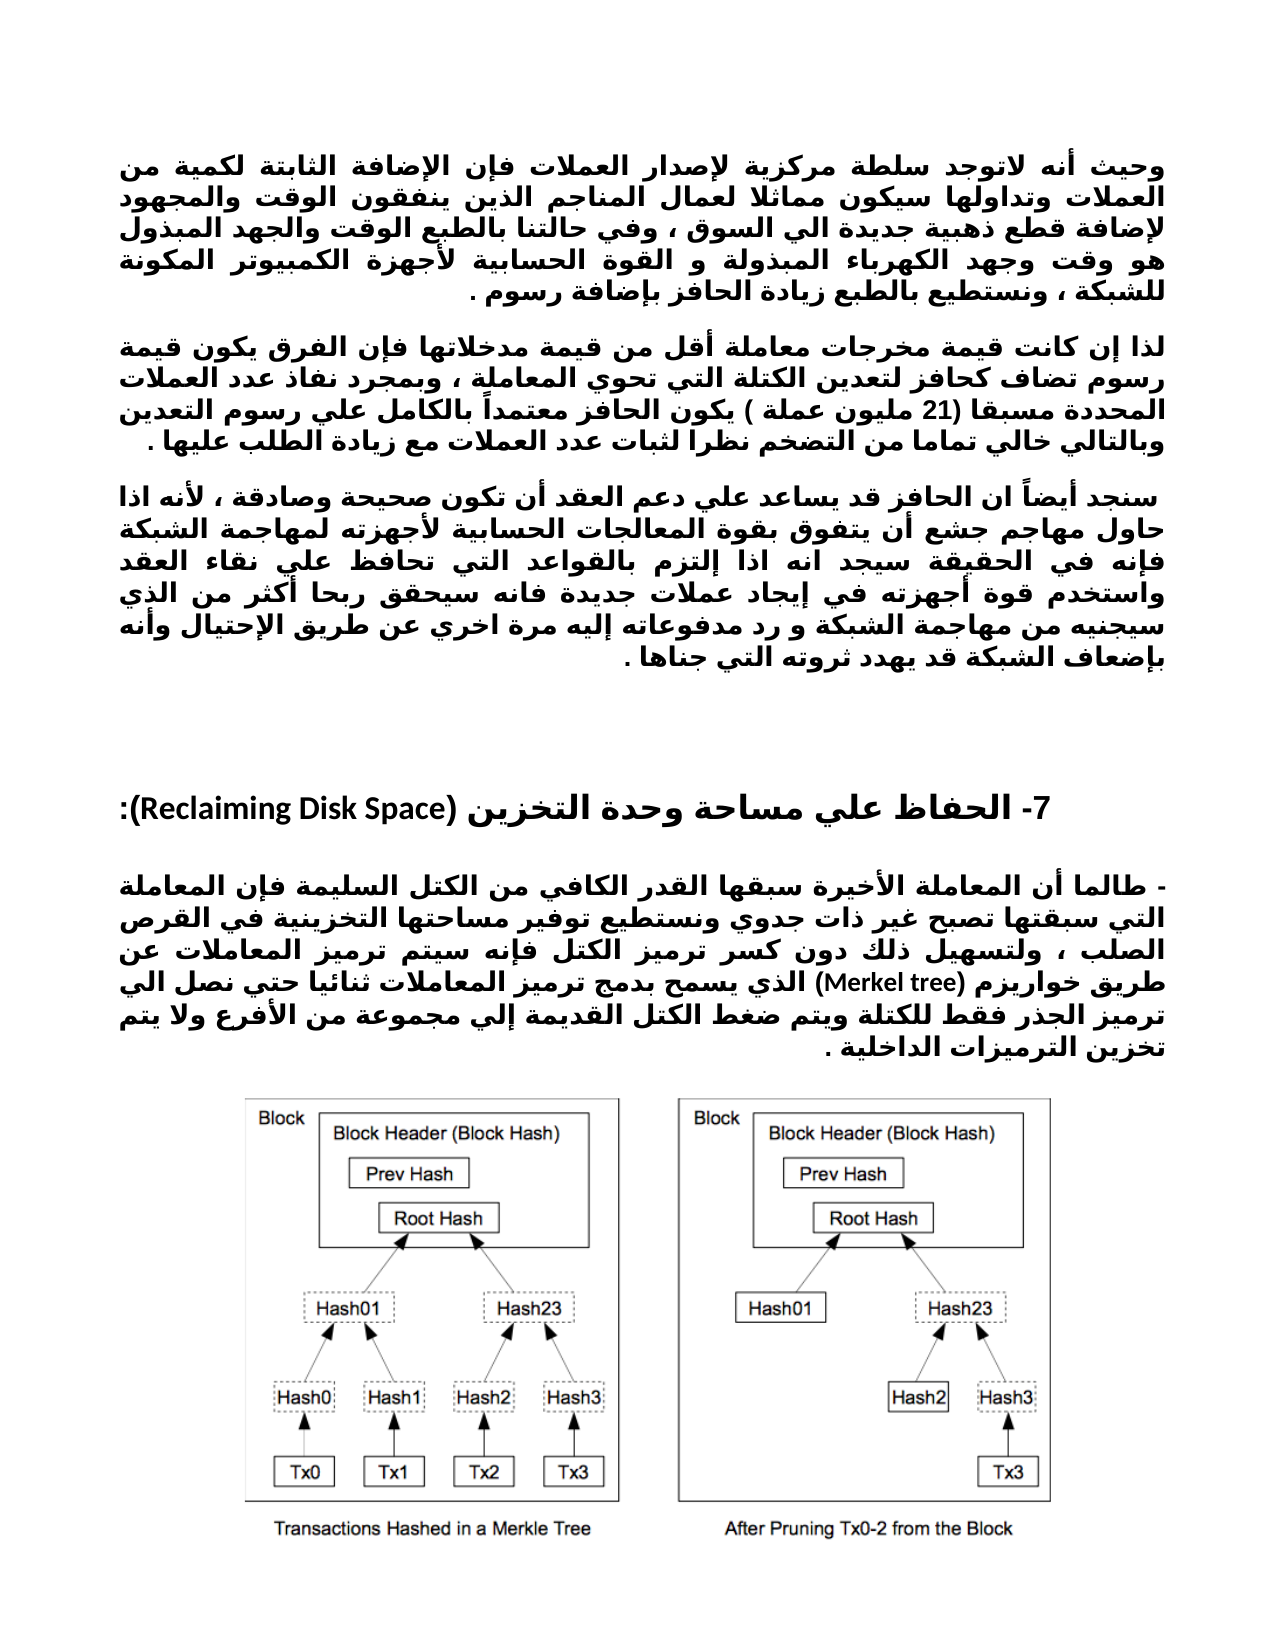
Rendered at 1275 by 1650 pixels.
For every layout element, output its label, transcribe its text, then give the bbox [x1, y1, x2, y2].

text وحيث أنه لاتوجد سلطة مركزية لإصدار العملات فإن الإضافة الثابتة لكمية من العملات وتداولها سيكون مماثلا لعمال المناجم الذين ينفقون الوقت والمجهود لإضافة قطع ذهبية جديدة الي السوق ، وفي حالتنا بالطبع الوقت والجهد المبذول هو وقت وجهد الكهرباء المبذولة و القوة الحسابية لأجهزة الكمبيوتر المكونة للشبكة ، ونستطيع بالطبع زيادة الحافز بإضافة رسوم . [118, 150, 1167, 306]
text سنجد أيضاً ان الحافز قد يساعد علي دعم العقد أن تكون صحيحة وصادقة ، لأنه اذا حاول مهاجم جشع أن يتفوق بقوة المعالجات الحسابية لأجهزته لمهاجمة الشبكة فإنه في الحقيقة سيجد انه اذا إلتزم بالقواعد التي تحافظ علي نقاء العقد واستخدم قوة أجهزته في إيجاد عملات جديدة فانه سيحقق ربحا أكثر من الذي سيجنيه من مهاجمة الشبكة و رد مدفوعاته إليه مرة اخري عن طريق الإحتيال وأنه بإضعاف الشبكة قد يهدد ثروته التي جناها . [118, 481, 1167, 672]
text 7- الحفاظ علي مساحة وحدة التخزين (Reclaiming Disk Space): [118, 787, 1167, 828]
text - طالما أن المعاملة الأخيرة سبقها القدر الكافي من الكتل السليمة فإن المعاملة التي سبقتها تصبح غير ذات جدوي ونستطيع توفير مساحتها التخزينية في القرص الصلب ، ولتسهيل ذلك دون كسر ترميز الكتل فإنه سيتم ترميز المعاملات عن طريق خواريزم (Merkel tree) الذي يسمح بدمج ترميز المعاملات ثنائيا حتي نصل الي ترميز الجذر فقط للكتلة ويتم ضغط الكتل القديمة إلي مجموعة من الأفرع ولا يتم تخزين الترميزات الداخلية . [118, 870, 1167, 1062]
text لذا إن كانت قيمة مخرجات معاملة أقل من قيمة مدخلاتها فإن الفرق يكون قيمة رسوم تضاف كحافز لتعدين الكتلة التي تحوي المعاملة ، وبمجرد نفاذ عدد العملات المحددة مسبقا (21 مليون عملة ) يكون الحافز معتمداً بالكامل علي رسوم التعدين وبالتالي خالي تماما من التضخم نظرا لثبات عدد العملات مع زيادة الطلب عليها . [118, 331, 1167, 456]
